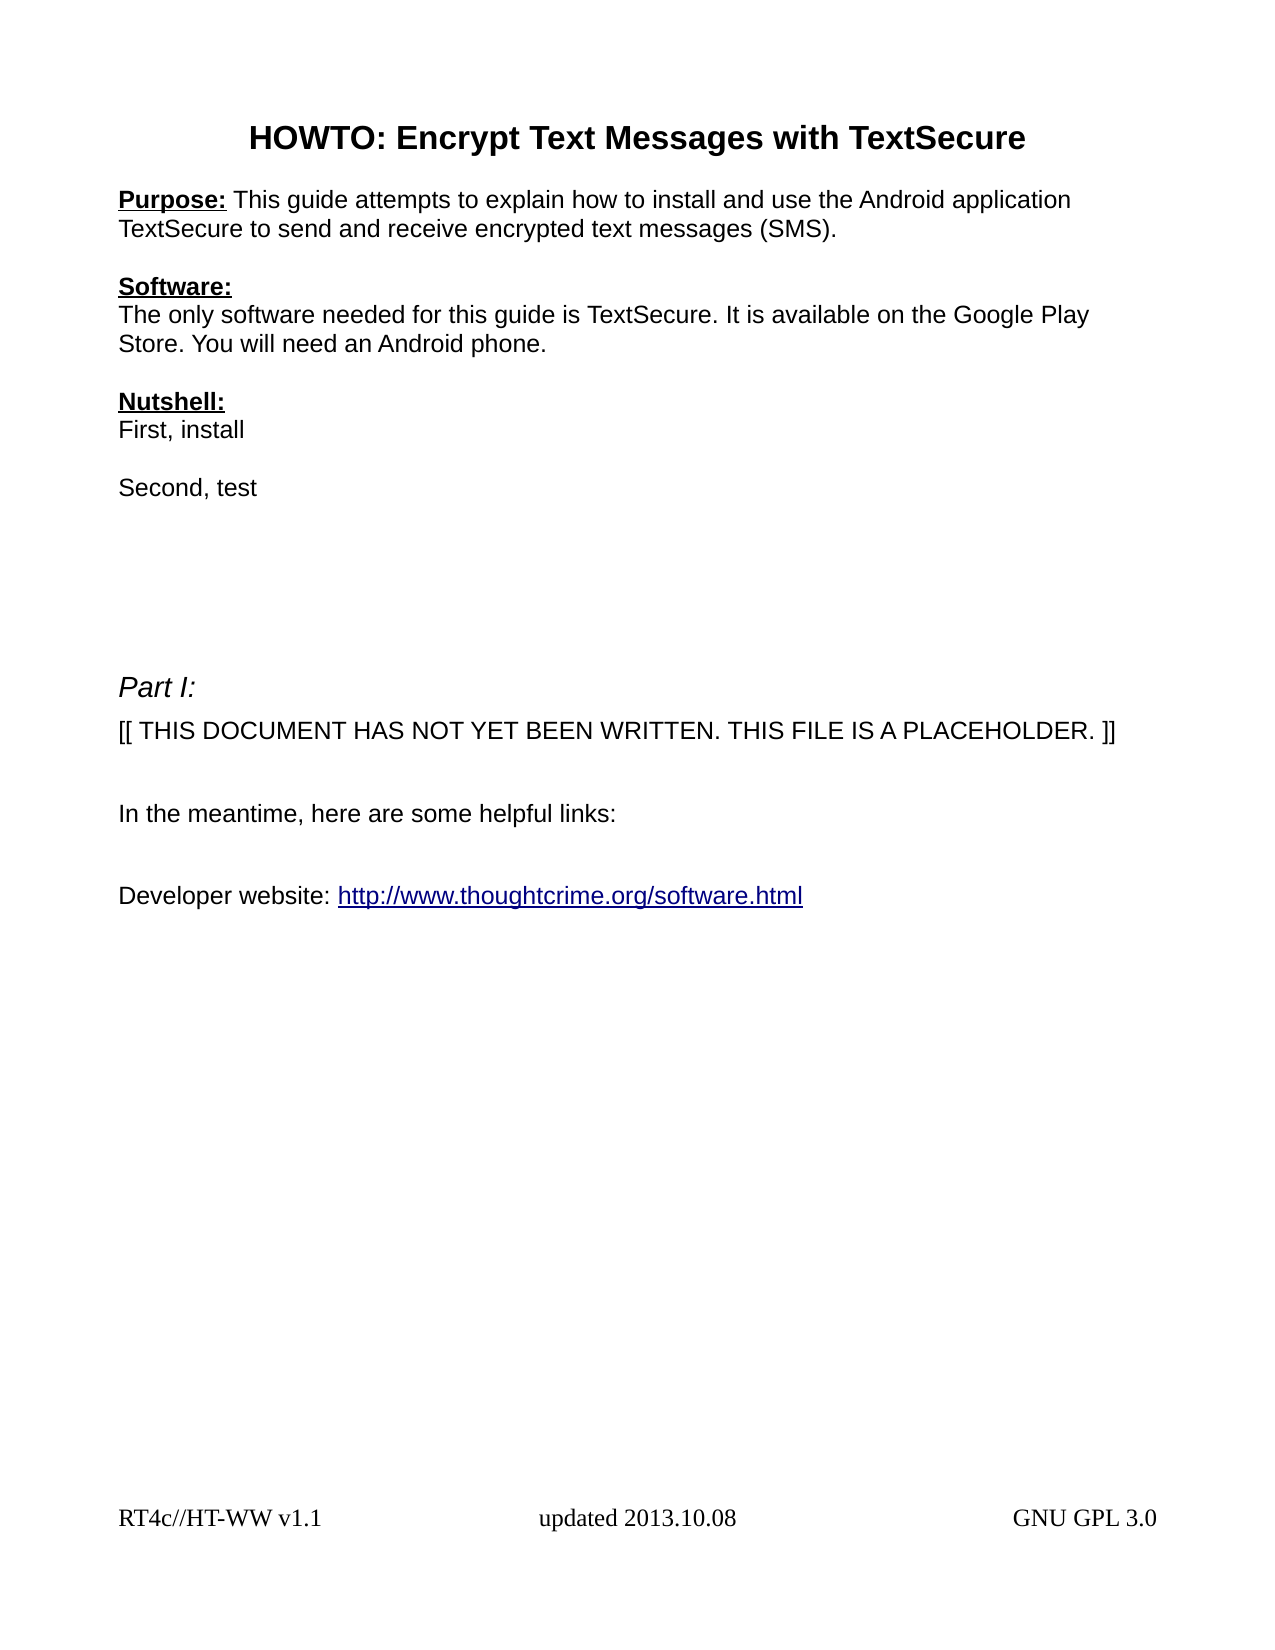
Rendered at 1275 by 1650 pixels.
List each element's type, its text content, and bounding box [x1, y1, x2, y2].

text The only software needed for this guide is TextSecure. It is available on the Google Play Store. You will need an Android phone. [118, 300, 1157, 358]
text In the meantime, here are some helpful links: [118, 799, 1157, 828]
text First, install [118, 415, 1157, 444]
text Software: [118, 272, 1157, 300]
text Developer website: http://www.thoughtcrime.org/software.html [118, 881, 1157, 910]
text Purpose: This guide attempts to explain how to install and use the Android application TextSecure to send and receive encrypted text messages (SMS). [118, 185, 1157, 243]
text HOWTO: Encrypt Text Messages with TextSecure [118, 118, 1157, 157]
text [[ THIS DOCUMENT HAS NOT YET BEEN WRITTEN. THIS FILE IS A PLACEHOLDER. ]] [118, 716, 1157, 745]
text Second, test [118, 473, 1157, 502]
subtitle Part I: [118, 670, 1157, 704]
text Nutshell: [118, 387, 1157, 415]
